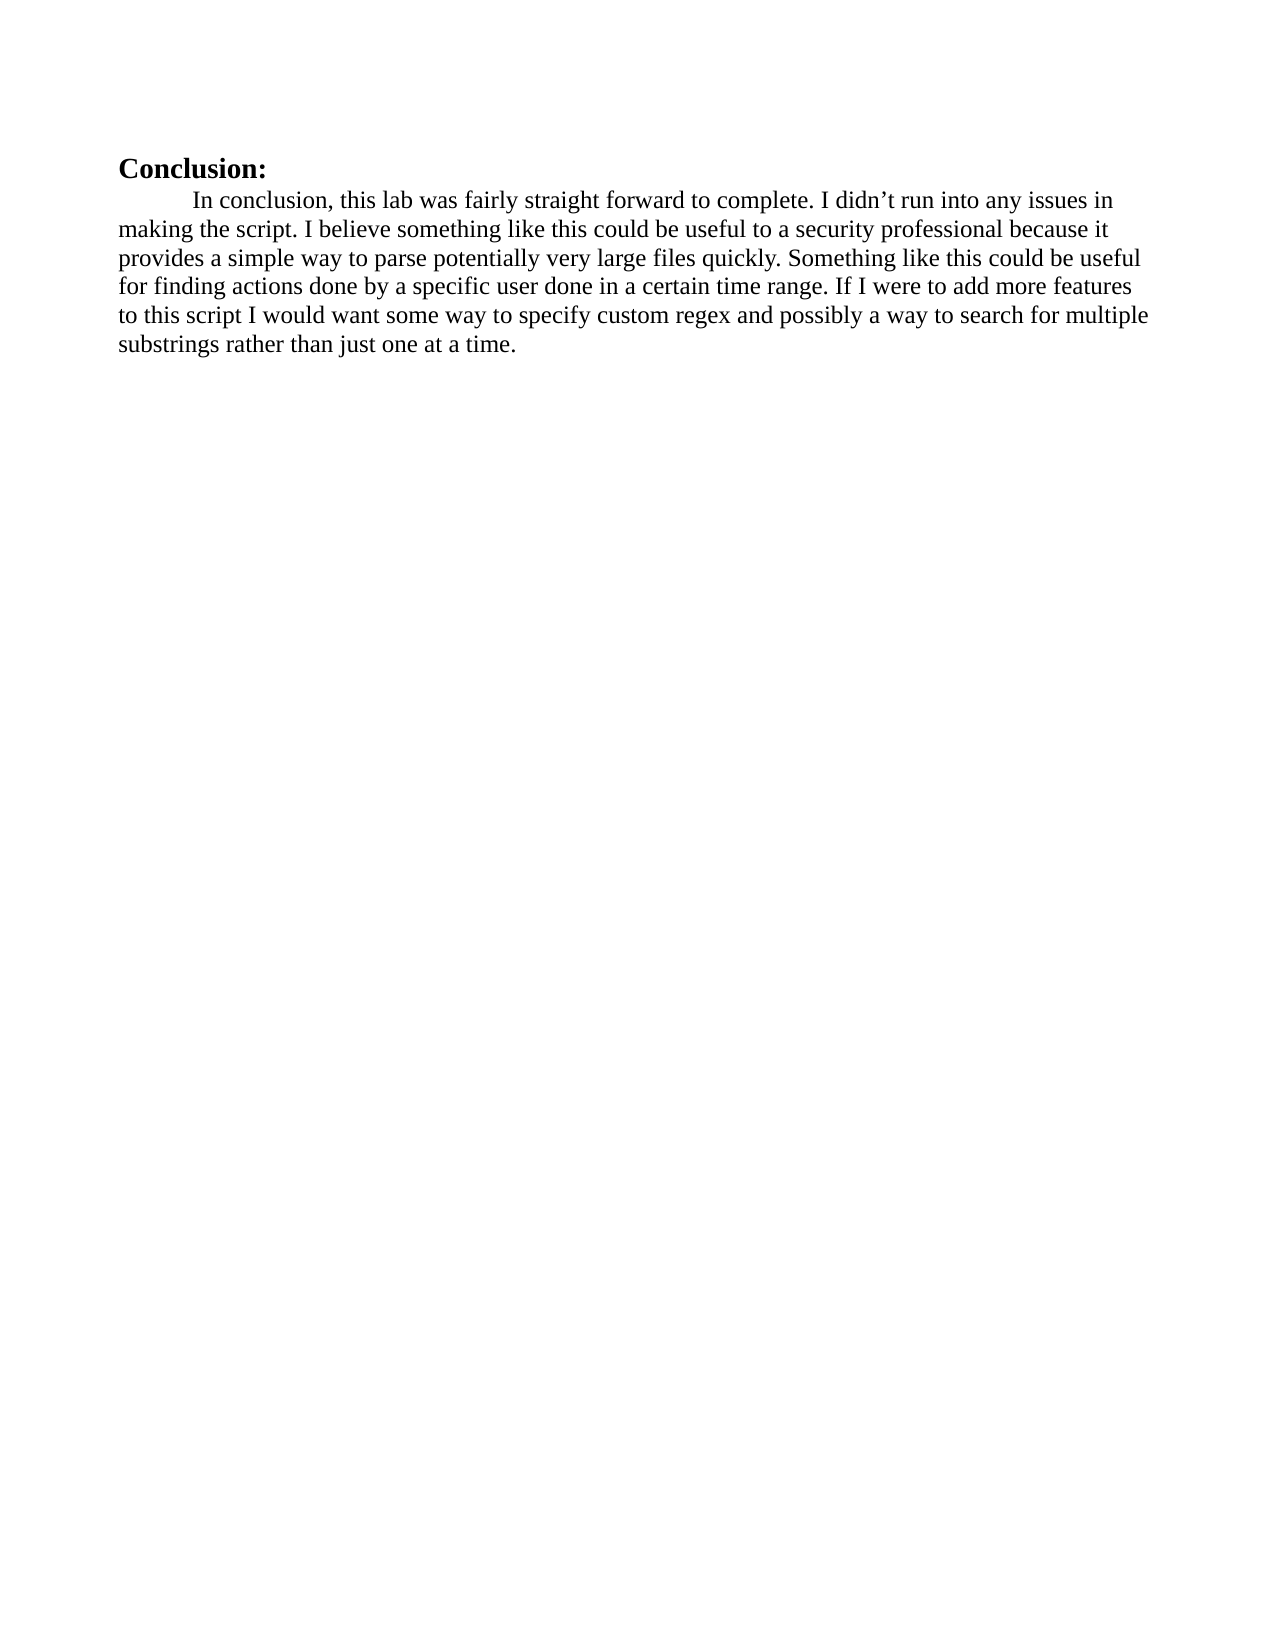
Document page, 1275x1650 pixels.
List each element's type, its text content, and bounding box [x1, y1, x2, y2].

text Conclusion: [118, 152, 1157, 185]
text In conclusion, this lab was fairly straight forward to complete. I didn’t run into any issues in making the script. I believe something like this could be useful to a security professional because it provides a simple way to parse potentially very large files quickly. Something like this could be useful for finding actions done by a specific user done in a certain time range. If I were to add more features to this script I would want some way to specify custom regex and possibly a way to search for multiple substrings rather than just one at a time. [118, 185, 1157, 358]
